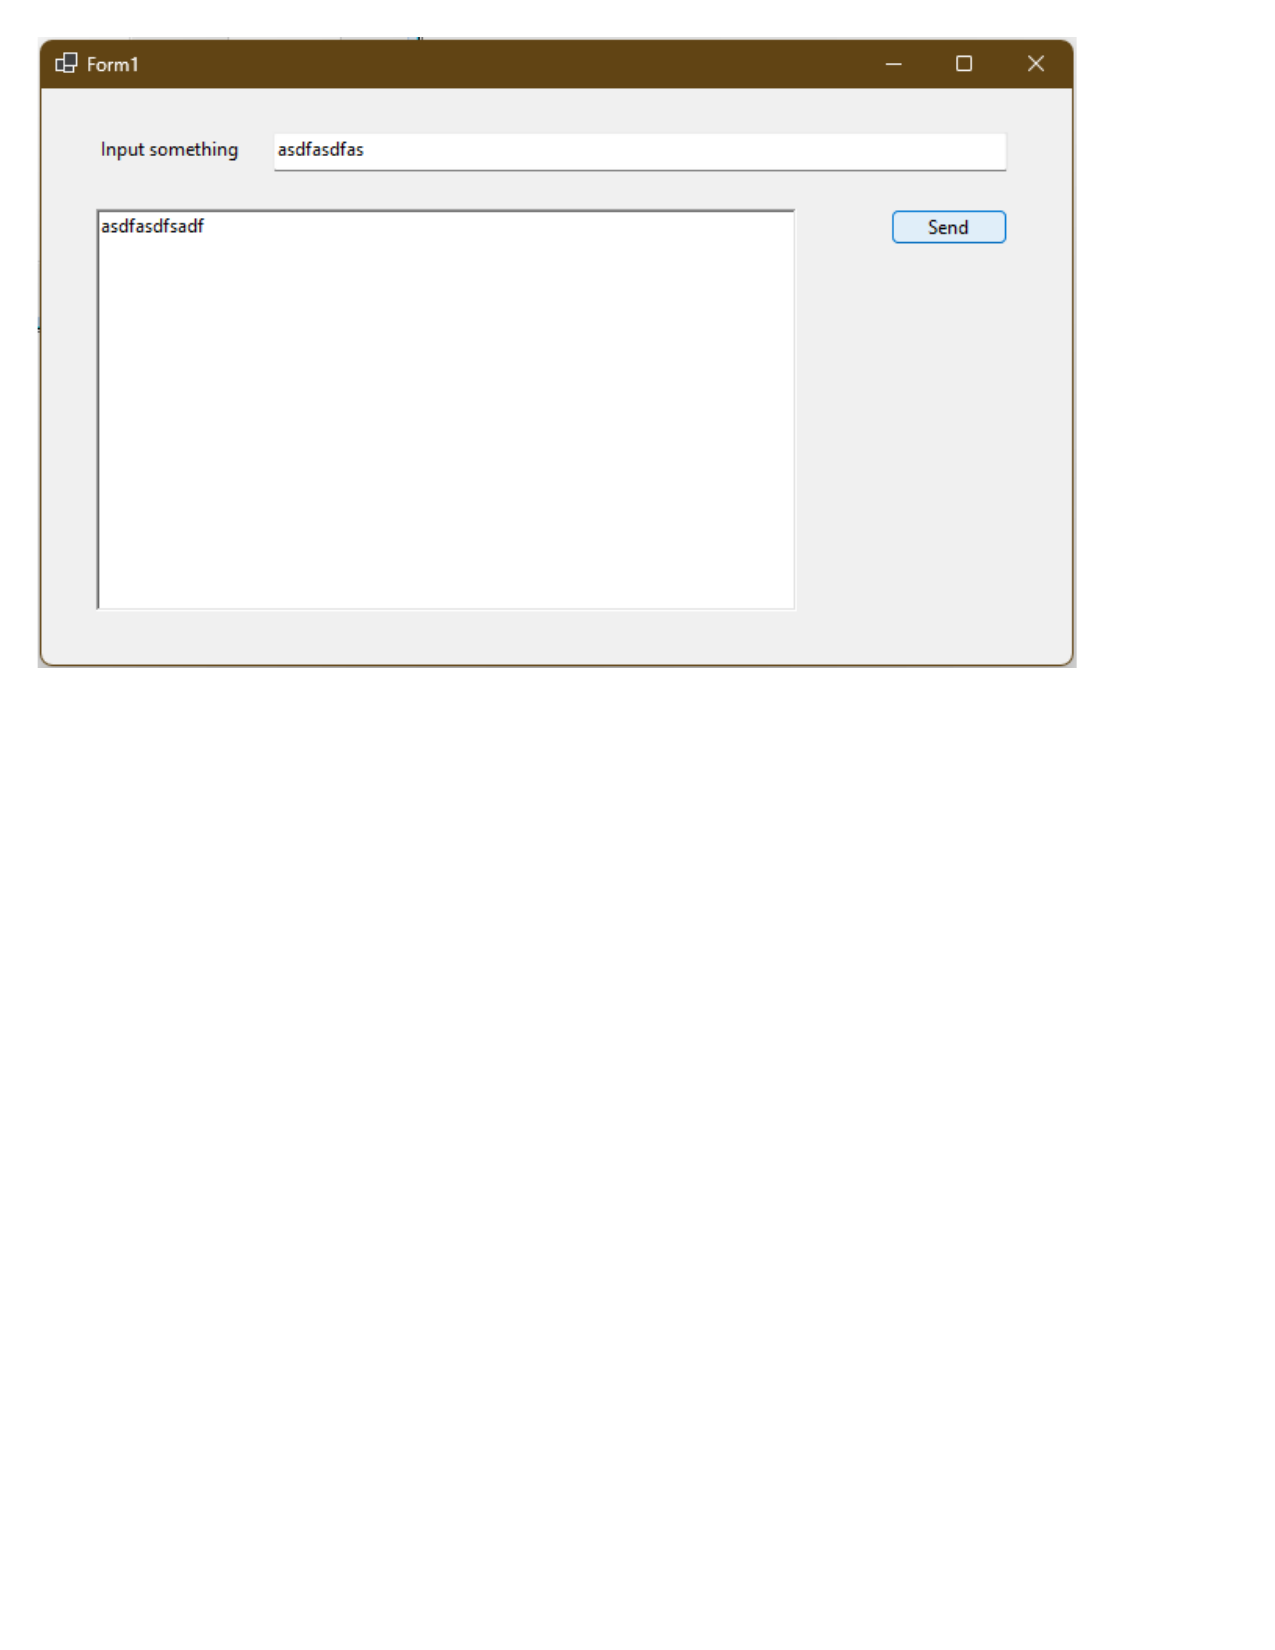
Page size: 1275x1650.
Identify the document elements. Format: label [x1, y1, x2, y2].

picture [37, 37, 1077, 668]
